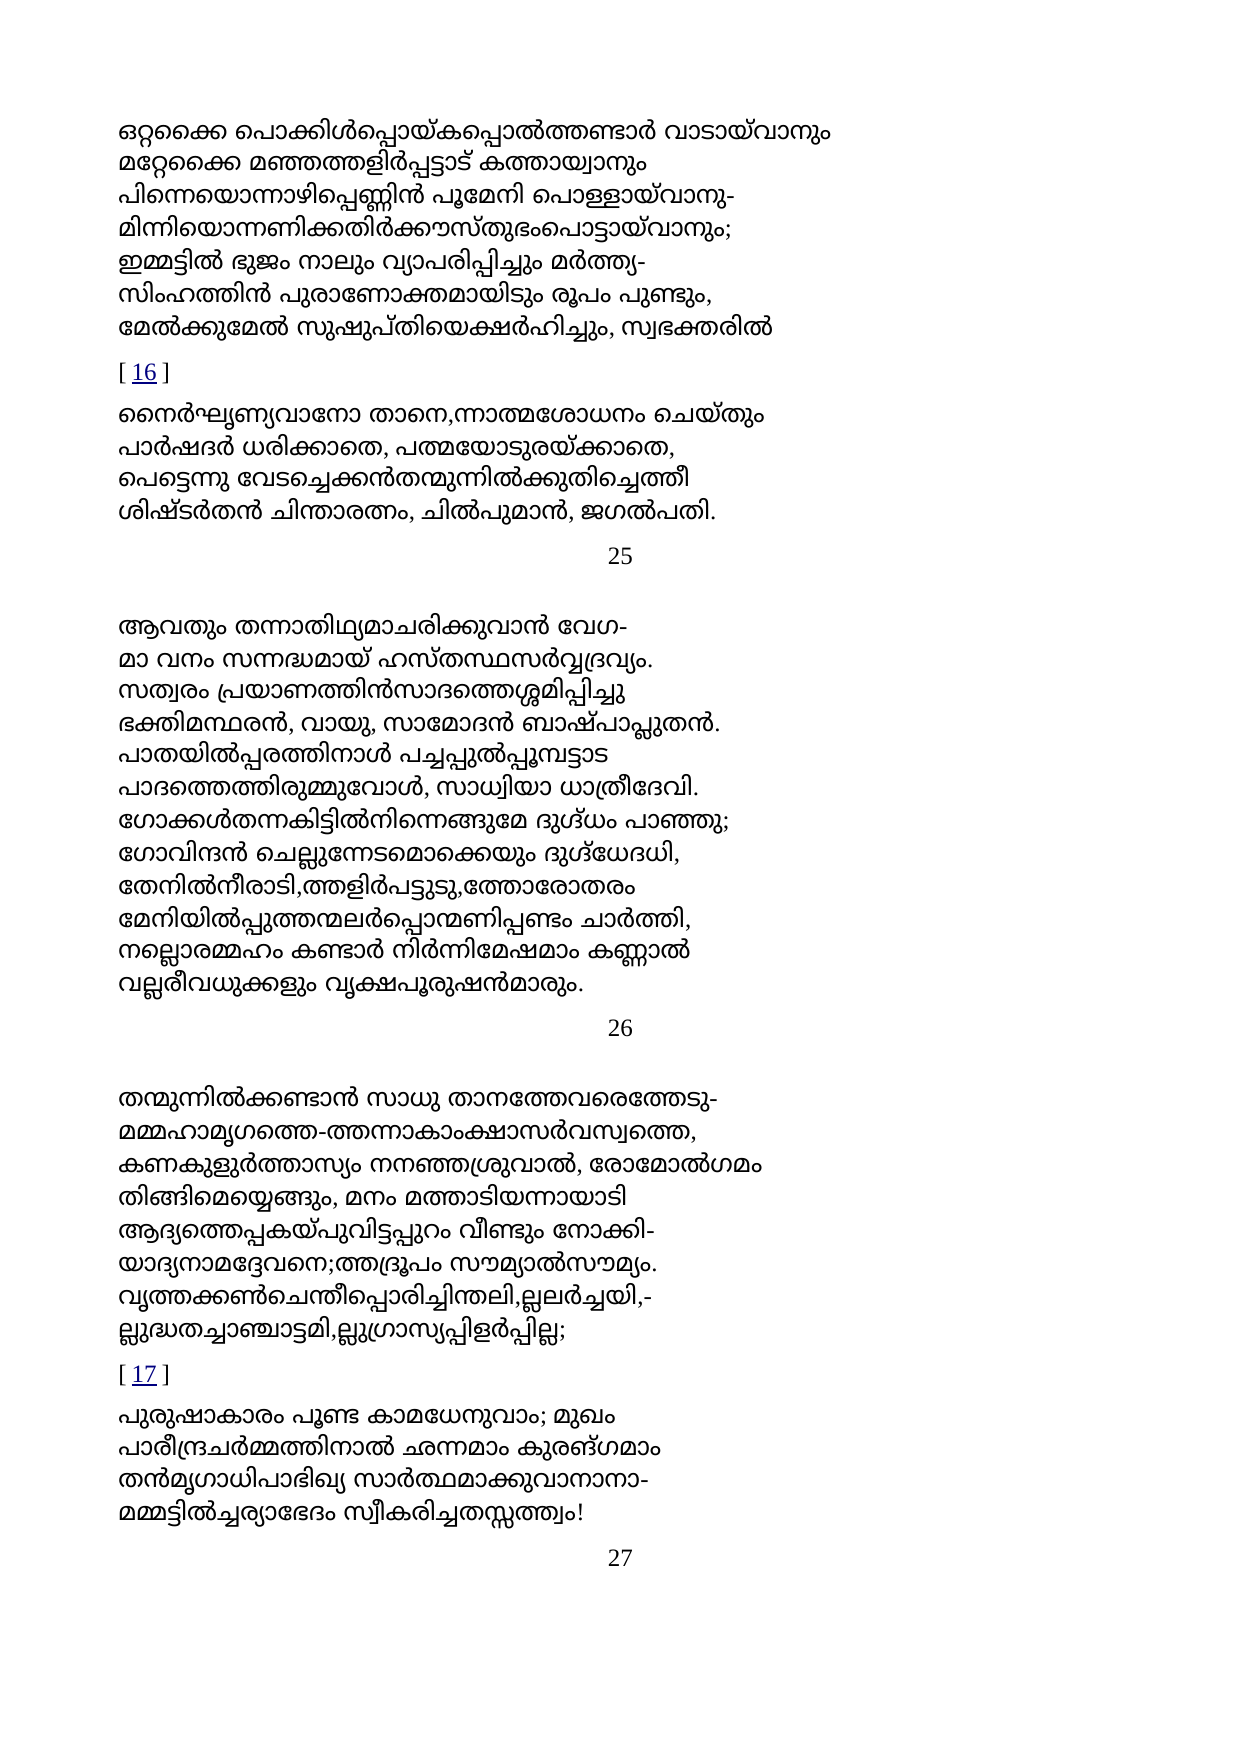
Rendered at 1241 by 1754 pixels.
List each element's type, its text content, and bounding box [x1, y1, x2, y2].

text 26 [118, 1013, 1122, 1042]
text തന്മുന്നിൽക്കണ്ടാൻ സാധു താനത്തേവരെത്തേടു- മമ്മഹാമൃഗത്തെ-ത്തന്നാകാംക്ഷാസർവസ്വത്തെ, കണകുളുർത്താസ്യം നനഞ്ഞശ്രുവാൽ, രോമോൽഗമം തിങ്ങിമെയ്യെങ്ങും, മനം മത്താടിയന്നായാടി ആദ്യത്തെപ്പകയ്പുവിട്ടപ്പുറം വീണ്ടും നോക്കി- യാദ്യനാമദ്ദേവനെ;ത്തദ്രൂപം സൗമ്യാൽസൗമ്യം. വൃത്തക്കൺചെന്തീപ്പൊരിച്ചിന്തലി,ല്ലലർച്ചയി,- ല്ലുദ്ധതച്ചാഞ്ചാട്ടമി,ല്ലുഗ്രാസ്യപ്പിളർപ്പില്ല; [118, 1054, 1122, 1347]
text ഒറ്റക്കൈ പൊക്കിൾപ്പൊയ്കപ്പൊൽത്തണ്ടാർ വാടായ്‌വാനും മറ്റേക്കൈ മഞ്ഞത്തളിർപ്പട്ടാട് കത്തായ്വാനും പിന്നെയൊന്നാഴിപ്പെണ്ണിൻ പൂമേനി പൊള്ളായ്‌വാനു- മിന്നിയൊന്നണിക്കതിർക്കൗസ്തുഭംപൊട്ടായ്‌വാനും; ഇമ്മട്ടിൽ ഭുജം നാലും വ്യാപരിപ്പിച്ചും മർത്ത്യ- സിംഹത്തിൻ പുരാണോക്തമായിടും രൂപം പുണ്ടും, മേൽക്കുമേൽ സുഷുപ്തിയെക്ഷർഹിച്ചും, സ്വഭക്തരിൽ [118, 118, 1122, 345]
text 25 [118, 541, 1122, 570]
text പുരുഷാകാരം പൂണ്ട കാമധേനുവാം; മുഖം പാരീന്ദ്രചർമ്മത്തിനാൽ ഛന്നമാം കുരങ്ഗമാം തൻമൃഗാധിപാഭിഖ്യ സാർത്ഥമാക്കുവാനാനാ- മമ്മട്ടിൽച്ചര്യാഭേദം സ്വീകരിച്ചതസ്സത്ത്വം! [118, 1400, 1122, 1530]
text [ 16 ] [118, 357, 1122, 386]
text 27 [118, 1543, 1122, 1572]
text നൈർഘൃണ്യവാനോ താനെ,ന്നാത്മശോധനം ചെയ്തും പാർഷദർ ധരിക്കാതെ, പത്മയോടുരയ്ക്കാതെ, പെട്ടെന്നു വേടച്ചെക്കൻതന്മുന്നിൽക്കുതിച്ചെത്തീ ശിഷ്ടർതൻ ചിന്താരത്നം, ചിൽപുമാൻ, ജഗൽപതി. [118, 399, 1122, 529]
text ആവതും തന്നാതിഥ്യമാചരിക്കുവാൻ വേഗ- മാ വനം സന്നദ്ധമായ് ഹസ്തസ്ഥസർവ്വദ്രവ്യം. സത്വരം പ്രയാണത്തിൻസാദത്തെശ്ശമിപ്പിച്ചു ഭക്തിമന്ഥരൻ, വായു, സാമോദൻ ബാഷ്പാപ്ലുതൻ. പാതയിൽപ്പരത്തിനാൾ പച്ചപ്പുൽപ്പൂമ്പട്ടാട പാദത്തെത്തിരുമ്മുവോൾ, സാധ്വിയാ ധാത്രീദേവി. ഗോക്കൾതന്നകിട്ടിൽനിന്നെങ്ങുമേ ദുഗ്ദ്ധം പാഞ്ഞു; ഗോവിന്ദൻ ചെല്ലുന്നേടമൊക്കെയും ദുഗ്ദ്ധേദധി, തേനിൽനീരാടി,ത്തളിർപട്ടുടു,ത്തോരോതരം മേനിയിൽപ്പുത്തന്മലർപ്പൊന്മണിപ്പണ്ടം ചാർത്തി, നല്ലൊരമ്മഹം കണ്ടാർ നിർന്നിമേഷമാം കണ്ണാൽ വല്ലരീവധുക്കളും വൃക്ഷപൂരുഷൻമാരും. [118, 582, 1122, 1001]
text [118, 1584, 1122, 1613]
text [ 17 ] [118, 1359, 1122, 1388]
